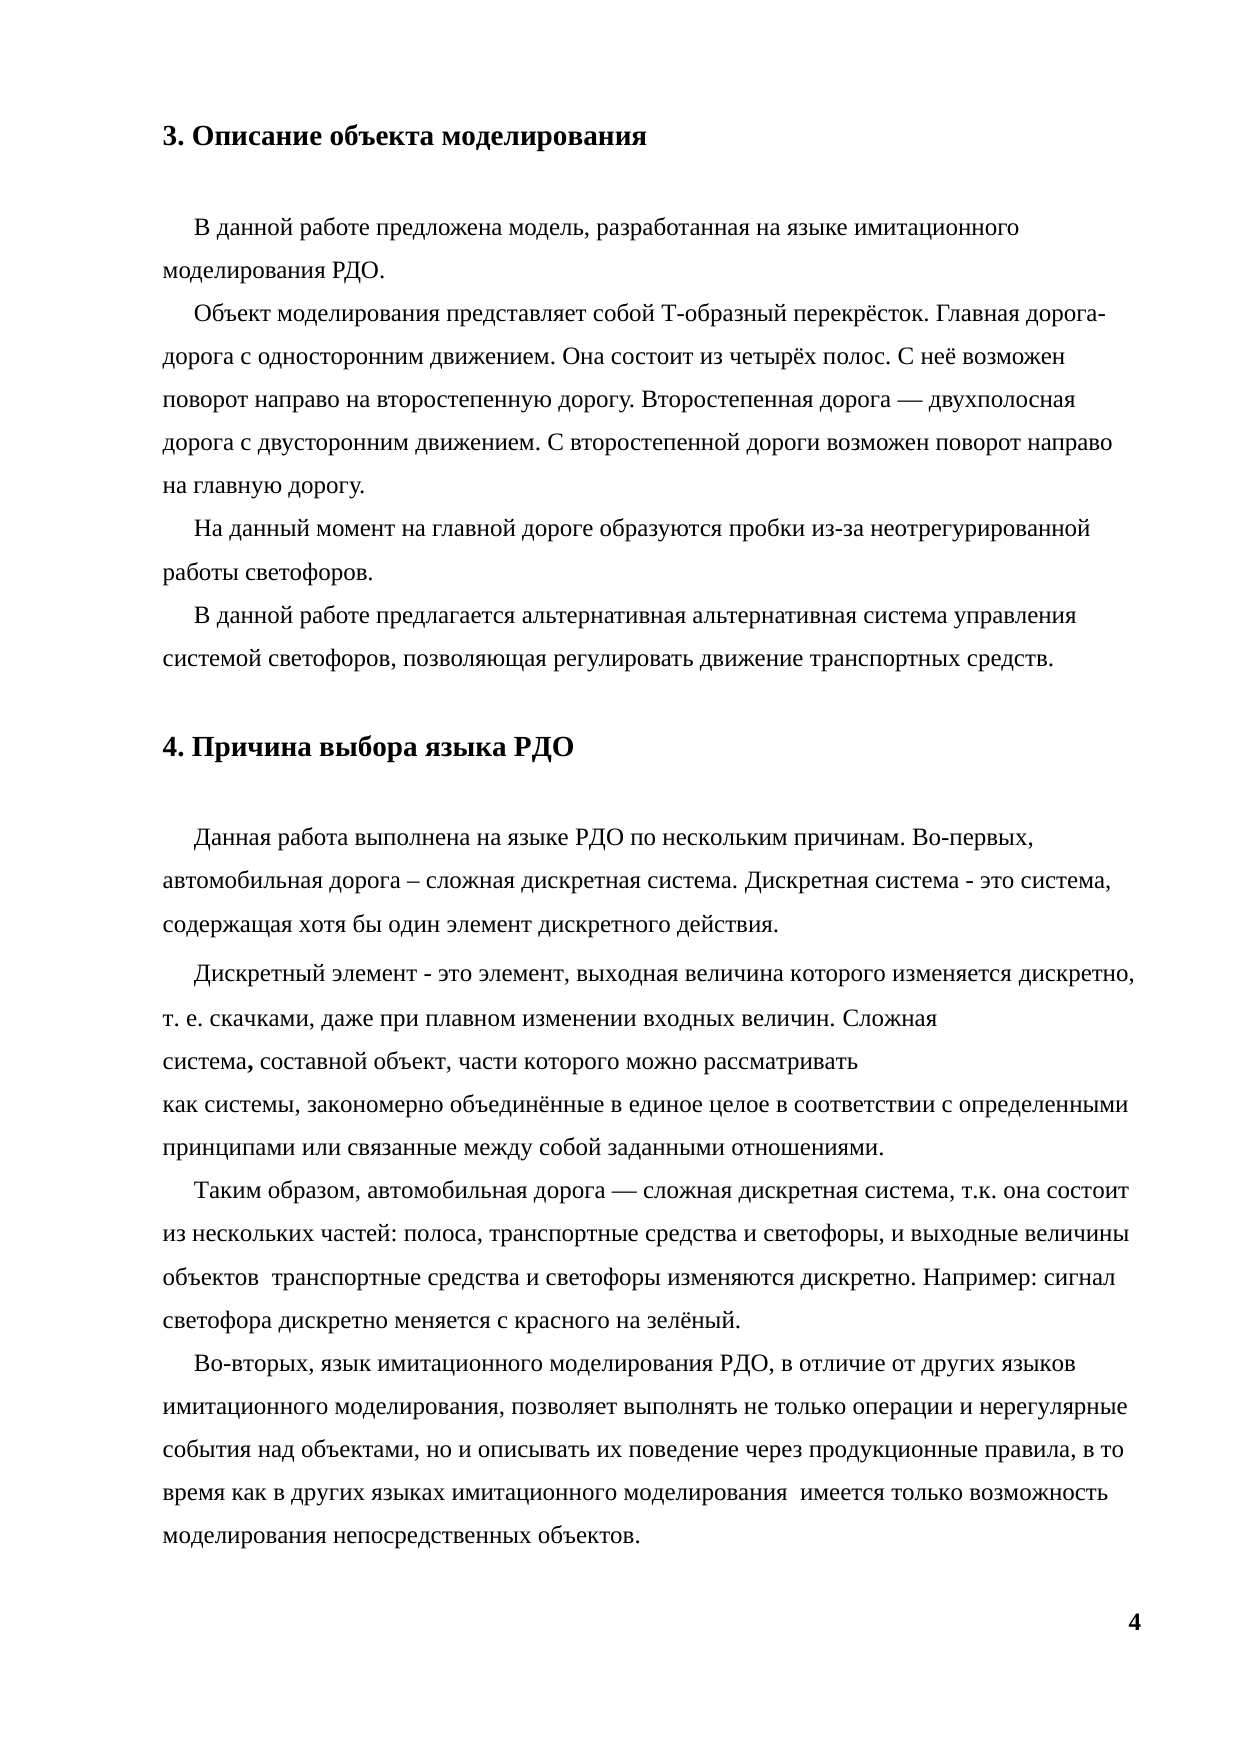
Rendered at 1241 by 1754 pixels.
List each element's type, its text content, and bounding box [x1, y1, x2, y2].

text 4. Причина выбора языка РДО [162, 729, 1141, 763]
text В данной работе предлагается альтернативная альтернативная система управления системой светофоров, позволяющая регулировать движение транспортных средств. [162, 600, 1141, 672]
text 3. Описание объекта моделирования [162, 118, 1141, 152]
text Объект моделирования представляет собой Т-образный перекрёсток. Главная дорога- дорога с односторонним движением. Она состоит из четырёх полос. С неё возможен поворот направо на второстепенную дорогу. Второстепенная дорога — двухполосная дорога с двусторонним движением. С второстепенной дороги возможен поворот направо на главную дорогу. [162, 298, 1141, 499]
text На данный момент на главной дороге образуются пробки из-за неотрегурированной работы светофоров. [162, 513, 1141, 585]
text В данной работе предложена модель, разработанная на языке имитационного моделирования РДО. [162, 212, 1141, 283]
text Во-вторых, язык имитационного моделирования РДО, в отличие от других языков имитационного моделирования, позволяет выполнять не только операции и нерегулярные события над объектами, но и описывать их поведение через продукционные правила, в то время как в других языках имитационного моделирования имеется только возможность моделирования непосредственных объектов. [162, 1348, 1141, 1549]
text 4 [162, 1607, 1141, 1635]
text Данная работа выполнена на языке РДО по нескольким причинам. Во-первых, автомобильная дорога – сложная дискретная система. Дискретная система - это система, содержащая хотя бы один элемент дискретного действия. Дискретный элемент - это элемент, выходная величина которого изменяется дискретно, т. е. скачками, даже при плавном изменении входных величин. Сложная система, составной объект, части которого можно рассматривать как системы, закономерно объединённые в единое целое в соответствии с определенными принципами или связанные между собой заданными отношениями. [162, 822, 1141, 1161]
text Таким образом, автомобильная дорога — сложная дискретная система, т.к. она состоит из нескольких частей: полоса, транспортные средства и светофоры, и выходные величины объектов транспортные средства и светофоры изменяются дискретно. Например: сигнал светофора дискретно меняется с красного на зелёный. [162, 1175, 1141, 1333]
